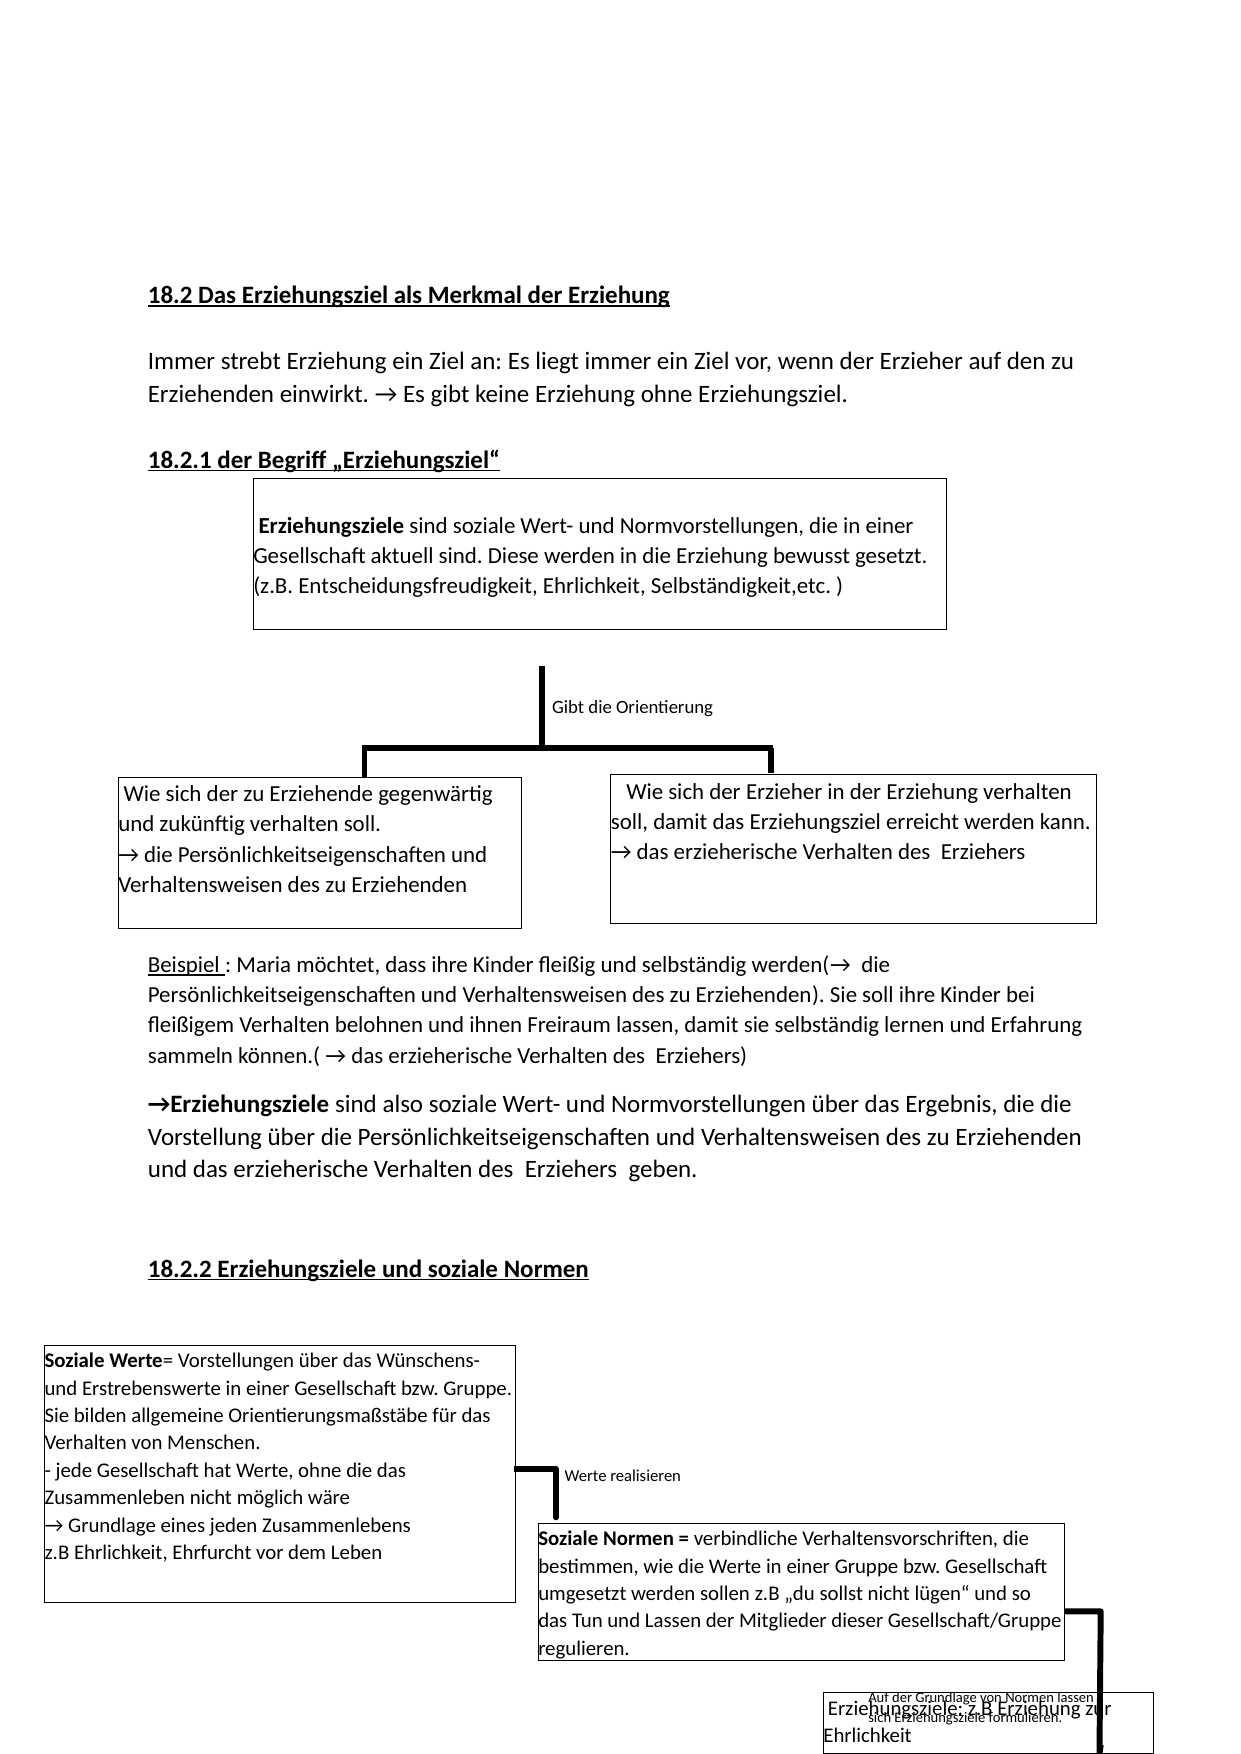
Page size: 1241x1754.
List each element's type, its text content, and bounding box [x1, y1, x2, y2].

list 18.2 Das Erziehungsziel als Merkmal der Erziehung [148, 279, 1093, 310]
text Beispiel : Maria möchtet, dass ihre Kinder fleißig und selbständig werden(→ die Persönlichkeitseigenschaften und Verhaltensweisen des zu Erziehenden). Sie soll ihre Kinder bei fleißigem Verhalten belohnen und ihnen Freiraum lassen, damit sie selbständig lernen und Erfahrung sammeln können.( → das erzieherische Verhalten des Erziehers) [148, 950, 1093, 1069]
text 18.2.2 Erziehungsziele und soziale Normen [148, 1253, 1093, 1283]
list 18.2.1 der Begriff „Erziehungsziel“ [148, 444, 1093, 474]
list Immer strebt Erziehung ein Ziel an: Es liegt immer ein Ziel vor, wenn der Erzieher auf den zu Erziehenden einwirkt. → Es gibt keine Erziehung ohne Erziehungsziel. [148, 345, 1093, 408]
text →Erziehungsziele sind also soziale Wert- und Normvorstellungen über das Ergebnis, die die Vorstellung über die Persönlichkeitseigenschaften und Verhaltensweisen des zu Erziehenden und das erzieherische Verhalten des Erziehers geben. [148, 1088, 1093, 1184]
